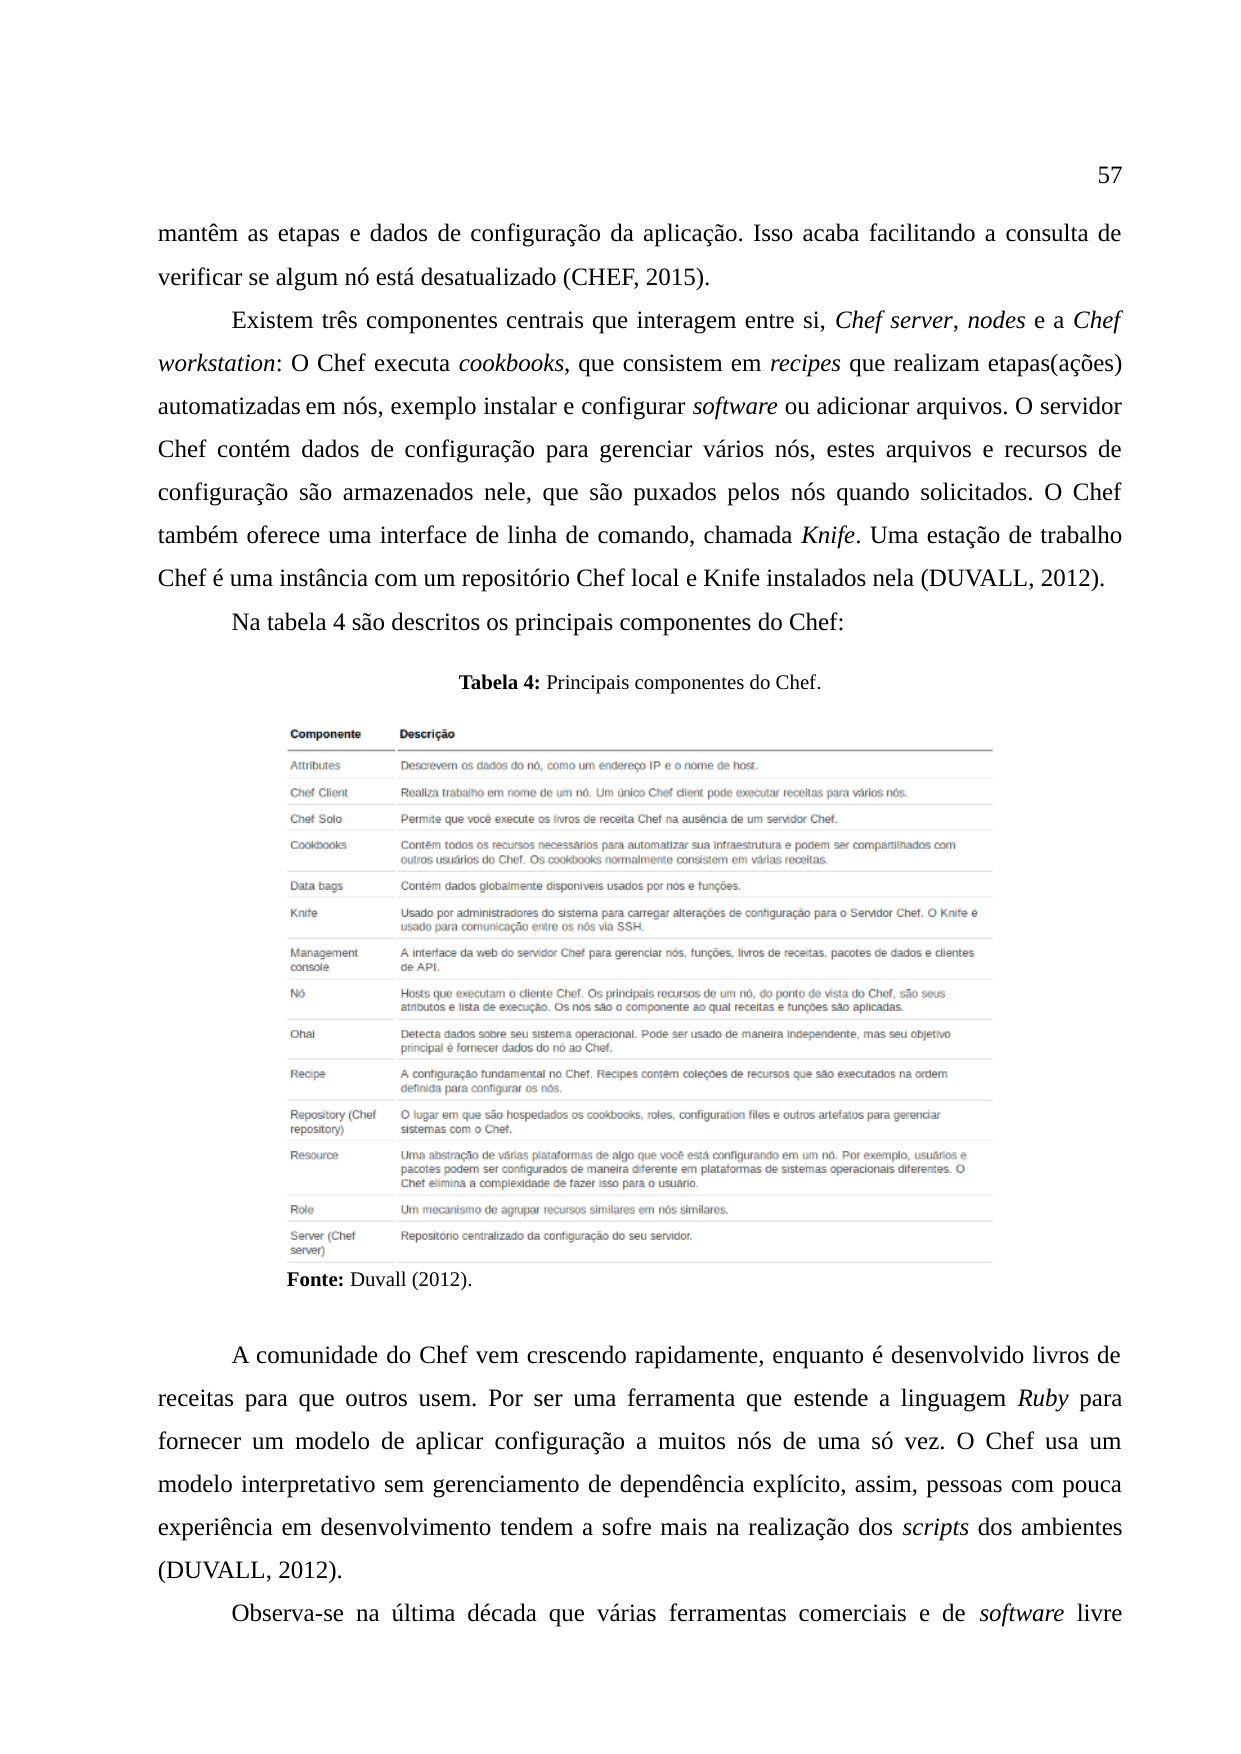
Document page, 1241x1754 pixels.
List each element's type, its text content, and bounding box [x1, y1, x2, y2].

text Tabela 4: Principais componentes do Chef. [287, 670, 993, 694]
text Observa-se na última década que várias ferramentas comerciais e de software livre [158, 1598, 1122, 1627]
text Existem três componentes centrais que interagem entre si, Chef server, nodes e a Chef workstation: O Chef executa cookbooks, que consistem em recipes que realizam etapas(ações) automatizadas em nós, exemplo instalar e configurar software ou adicionar arquivos. O servidor Chef contém dados de configuração para gerenciar vários nós, estes arquivos e recursos de configuração são armazenados nele, que são puxados pelos nós quando solicitados. O Chef também oferece uma interface de linha de comando, chamada Knife. Uma estação de trabalho Chef é uma instância com um repositório Chef local e Knife instalados nela (DUVALL, 2012). [158, 305, 1122, 592]
text A comunidade do Chef vem crescendo rapidamente, enquanto é desenvolvido livros de receitas para que outros usem. Por ser uma ferramenta que estende a linguagem Ruby para fornecer um modelo de aplicar configuração a muitos nós de uma só vez. O Chef usa um modelo interpretativo sem gerenciamento de dependência explícito, assim, pessoas com pouca experiência em desenvolvimento tendem a sofre mais na realização dos scripts dos ambientes (DUVALL, 2012). [158, 1340, 1122, 1584]
text Fonte: Duvall (2012). [287, 1267, 993, 1291]
picture [286, 719, 994, 1267]
text Na tabela 4 são descritos os principais componentes do Chef: [158, 607, 1122, 635]
text mantêm as etapas e dados de configuração da aplicação. Isso acaba facilitando a consulta de verificar se algum nó está desatualizado (CHEF, 2015). [158, 218, 1122, 290]
